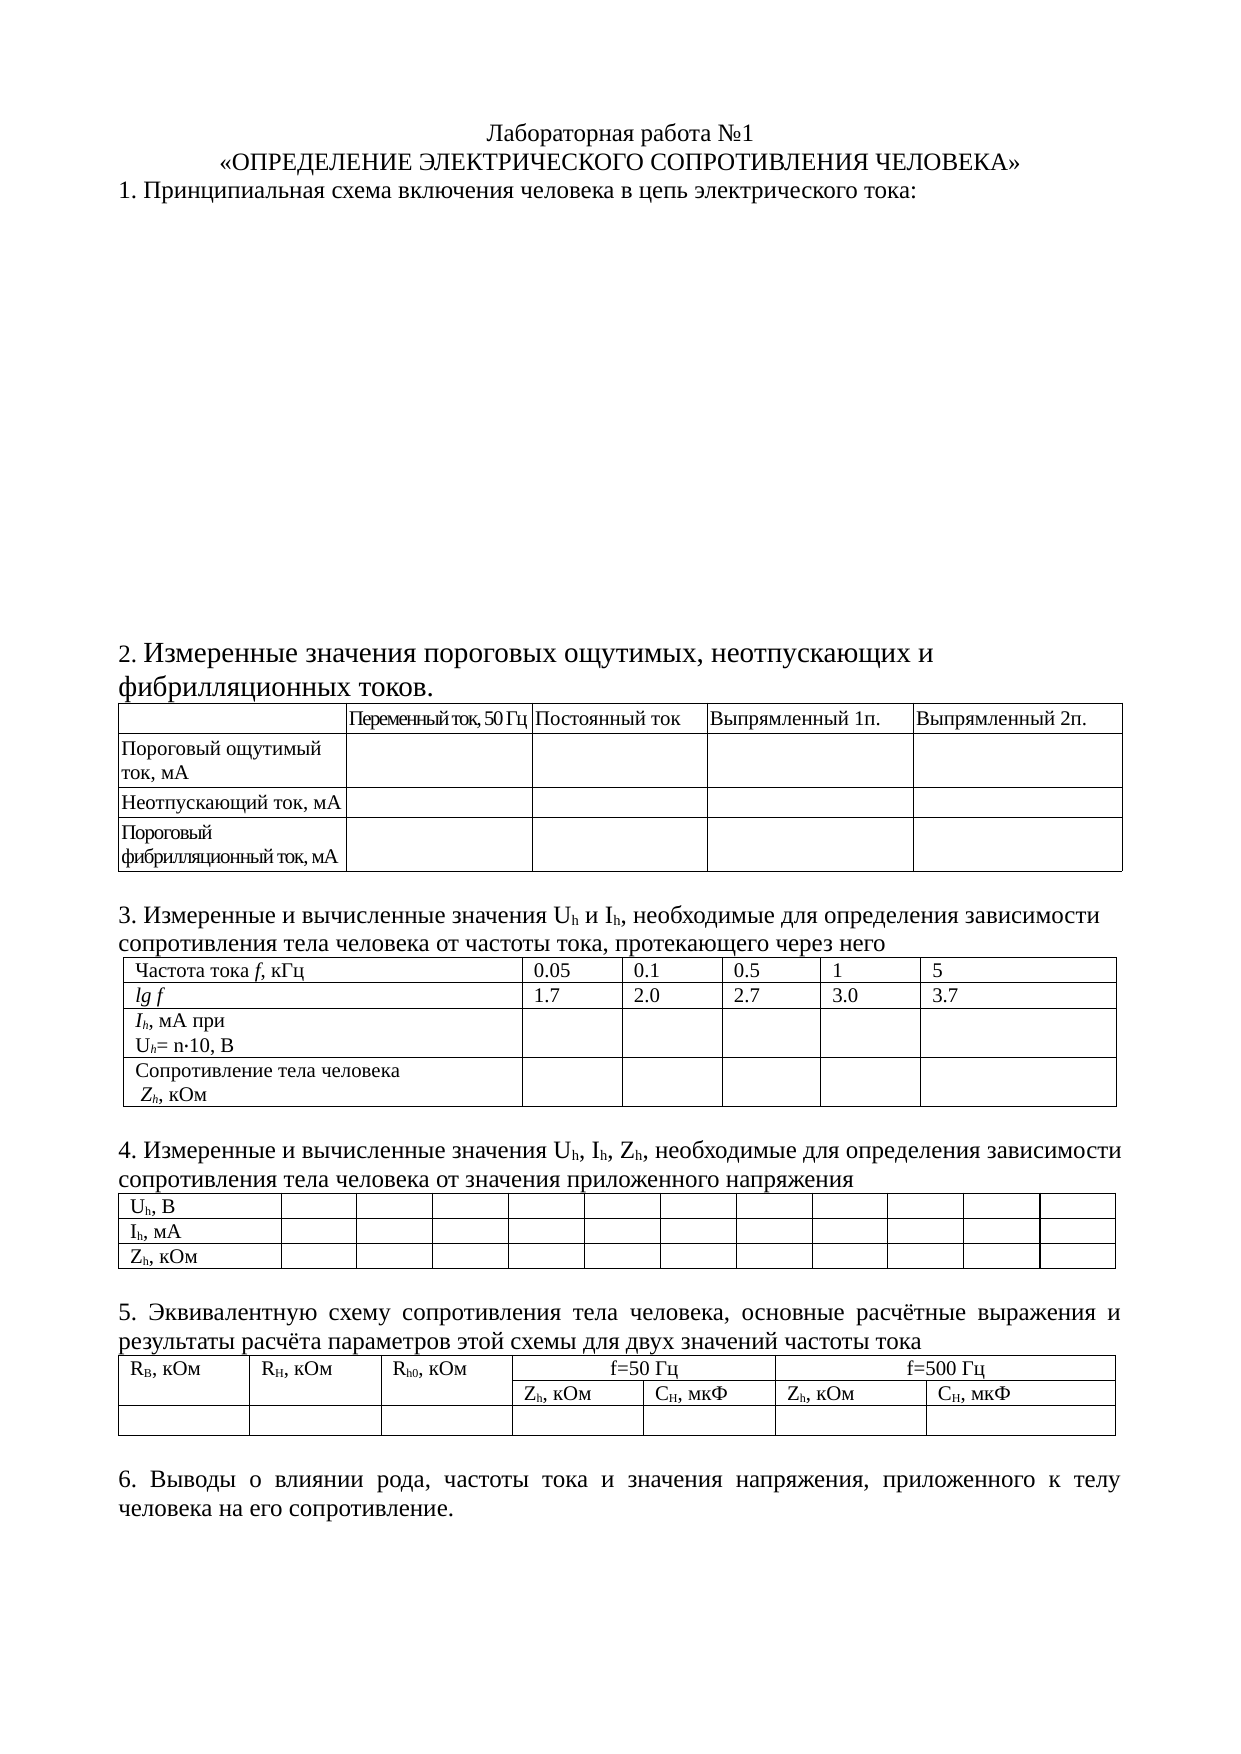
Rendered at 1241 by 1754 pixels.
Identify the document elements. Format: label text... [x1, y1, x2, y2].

table_cell [914, 734, 1122, 787]
table_header 0.1 [623, 958, 722, 982]
table_cell [776, 1406, 926, 1435]
table_cell [357, 1244, 432, 1268]
table_header [737, 1194, 812, 1218]
table_header RH, кОм [250, 1356, 381, 1405]
text 3. Измеренные и вычисленные значения Uh и Ih, необходимые для определения зависимости сопротивления тела человека от частоты тока, протекающего через него [118, 900, 1122, 957]
table_cell [119, 1406, 249, 1435]
table_cell 1.7 [523, 983, 622, 1007]
table_cell [964, 1244, 1039, 1268]
table_cell [1041, 1244, 1115, 1268]
table_header [661, 1194, 736, 1218]
table_cell CH, мкФ [644, 1381, 775, 1405]
table_header [357, 1194, 432, 1218]
table_cell Zh, кОм [776, 1381, 926, 1405]
table_cell [1041, 1219, 1115, 1243]
table_header 1 [821, 958, 920, 982]
table_header [433, 1194, 508, 1218]
table_cell [282, 1244, 356, 1268]
table_cell [509, 1244, 584, 1268]
table_cell [523, 1058, 622, 1106]
table_header [1041, 1194, 1115, 1218]
table_cell [533, 818, 707, 871]
table_cell [523, 1009, 622, 1057]
table_cell [964, 1219, 1039, 1243]
table_cell [623, 1058, 722, 1106]
table_cell [433, 1219, 508, 1243]
table_cell [914, 818, 1122, 871]
table_cell Пороговый ощутимый ток, мА [119, 734, 346, 787]
table_cell Zh, кОм [513, 1381, 643, 1405]
table_header [585, 1194, 660, 1218]
list 4. Измеренные и вычисленные значения Uh, Ih, Zh, необходимые для определения зависимости сопротивления тела человека от значения приложенного напряжения [118, 1135, 1122, 1193]
table_cell Пороговый фибрилляционный ток, мА [119, 818, 346, 871]
table_cell [433, 1244, 508, 1268]
table_header RB, кОм [119, 1356, 249, 1405]
table_cell lg f [124, 983, 522, 1007]
table_cell [821, 1009, 920, 1057]
table_cell Ih, мA при Uh= n‧10, В [124, 1009, 522, 1057]
table_cell [250, 1406, 381, 1435]
table_header Rh0, кОм [382, 1356, 512, 1405]
table_header 5 [921, 958, 1116, 982]
table_header Выпрямленный 1п. [708, 704, 913, 733]
table_cell [821, 1058, 920, 1106]
table_cell [813, 1244, 887, 1268]
table_cell 2.7 [723, 983, 820, 1007]
table_cell [347, 734, 532, 787]
table_cell Ih, мА [119, 1219, 281, 1243]
table_cell [585, 1244, 660, 1268]
table_header Частота тока f, кГц [124, 958, 522, 982]
table_cell [708, 788, 913, 817]
table_header Переменный ток, 50 Гц [347, 704, 532, 733]
table_cell [723, 1009, 820, 1057]
table_cell [927, 1406, 1115, 1435]
table_cell [723, 1058, 820, 1106]
table_cell Сопротивление тела человека Zh, кОм [124, 1058, 522, 1106]
table_cell Zh, кОм [119, 1244, 281, 1268]
table_header [119, 704, 346, 733]
table_header [964, 1194, 1039, 1218]
table_cell 2.0 [623, 983, 722, 1007]
table_cell [921, 1058, 1116, 1106]
text Лабораторная работа №1 [118, 118, 1122, 147]
table_cell [513, 1406, 643, 1435]
table_cell [661, 1244, 736, 1268]
table_header Постоянный ток [533, 704, 707, 733]
text 1. Принципиальная схема включения человека в цепь электрического тока: [118, 176, 1122, 204]
table_cell [533, 734, 707, 787]
table_cell [888, 1244, 963, 1268]
table_header [282, 1194, 356, 1218]
list 5. Эквивалентную схему сопротивления тела человека, основные расчётные выражения и результаты расчёта параметров этой схемы для двух значений частоты тока [118, 1297, 1122, 1355]
table_header Выпрямленный 2п. [914, 704, 1122, 733]
table_cell [644, 1406, 775, 1435]
table_header 0.5 [723, 958, 820, 982]
table_header f=500 Гц [776, 1356, 1115, 1380]
table_cell [347, 788, 532, 817]
table_cell 3.0 [821, 983, 920, 1007]
text «ОПРЕДЕЛЕНИЕ ЭЛЕКТРИЧЕСКОГО СОПРОТИВЛЕНИЯ ЧЕЛОВЕКА» [118, 147, 1122, 176]
table_header [813, 1194, 887, 1218]
table_cell [533, 788, 707, 817]
table_cell [282, 1219, 356, 1243]
table_cell [661, 1219, 736, 1243]
table_cell [921, 1009, 1116, 1057]
table_header [888, 1194, 963, 1218]
table_cell [585, 1219, 660, 1243]
table_cell [737, 1219, 812, 1243]
table_cell [509, 1219, 584, 1243]
table_cell [347, 818, 532, 871]
table_cell Неотпускающий ток, мА [119, 788, 346, 817]
table_cell [623, 1009, 722, 1057]
table_cell 3.7 [921, 983, 1116, 1007]
table_cell [708, 818, 913, 871]
table_header f=50 Гц [513, 1356, 775, 1380]
table_cell [888, 1219, 963, 1243]
text 2. Измеренные значения пороговых ощутимых, неотпускающих и фибрилляционных токов. [118, 636, 1122, 703]
list 6. Выводы о влиянии рода, частоты тока и значения напряжения, приложенного к телу человека на его сопротивление. [118, 1464, 1122, 1522]
table_cell [708, 734, 913, 787]
table_header [509, 1194, 584, 1218]
table_cell [357, 1219, 432, 1243]
table_cell [813, 1219, 887, 1243]
table_cell CH, мкФ [927, 1381, 1115, 1405]
table_cell [382, 1406, 512, 1435]
table_header Uh, B [119, 1194, 281, 1218]
table_cell [914, 788, 1122, 817]
table_header 0.05 [523, 958, 622, 982]
table_cell [737, 1244, 812, 1268]
